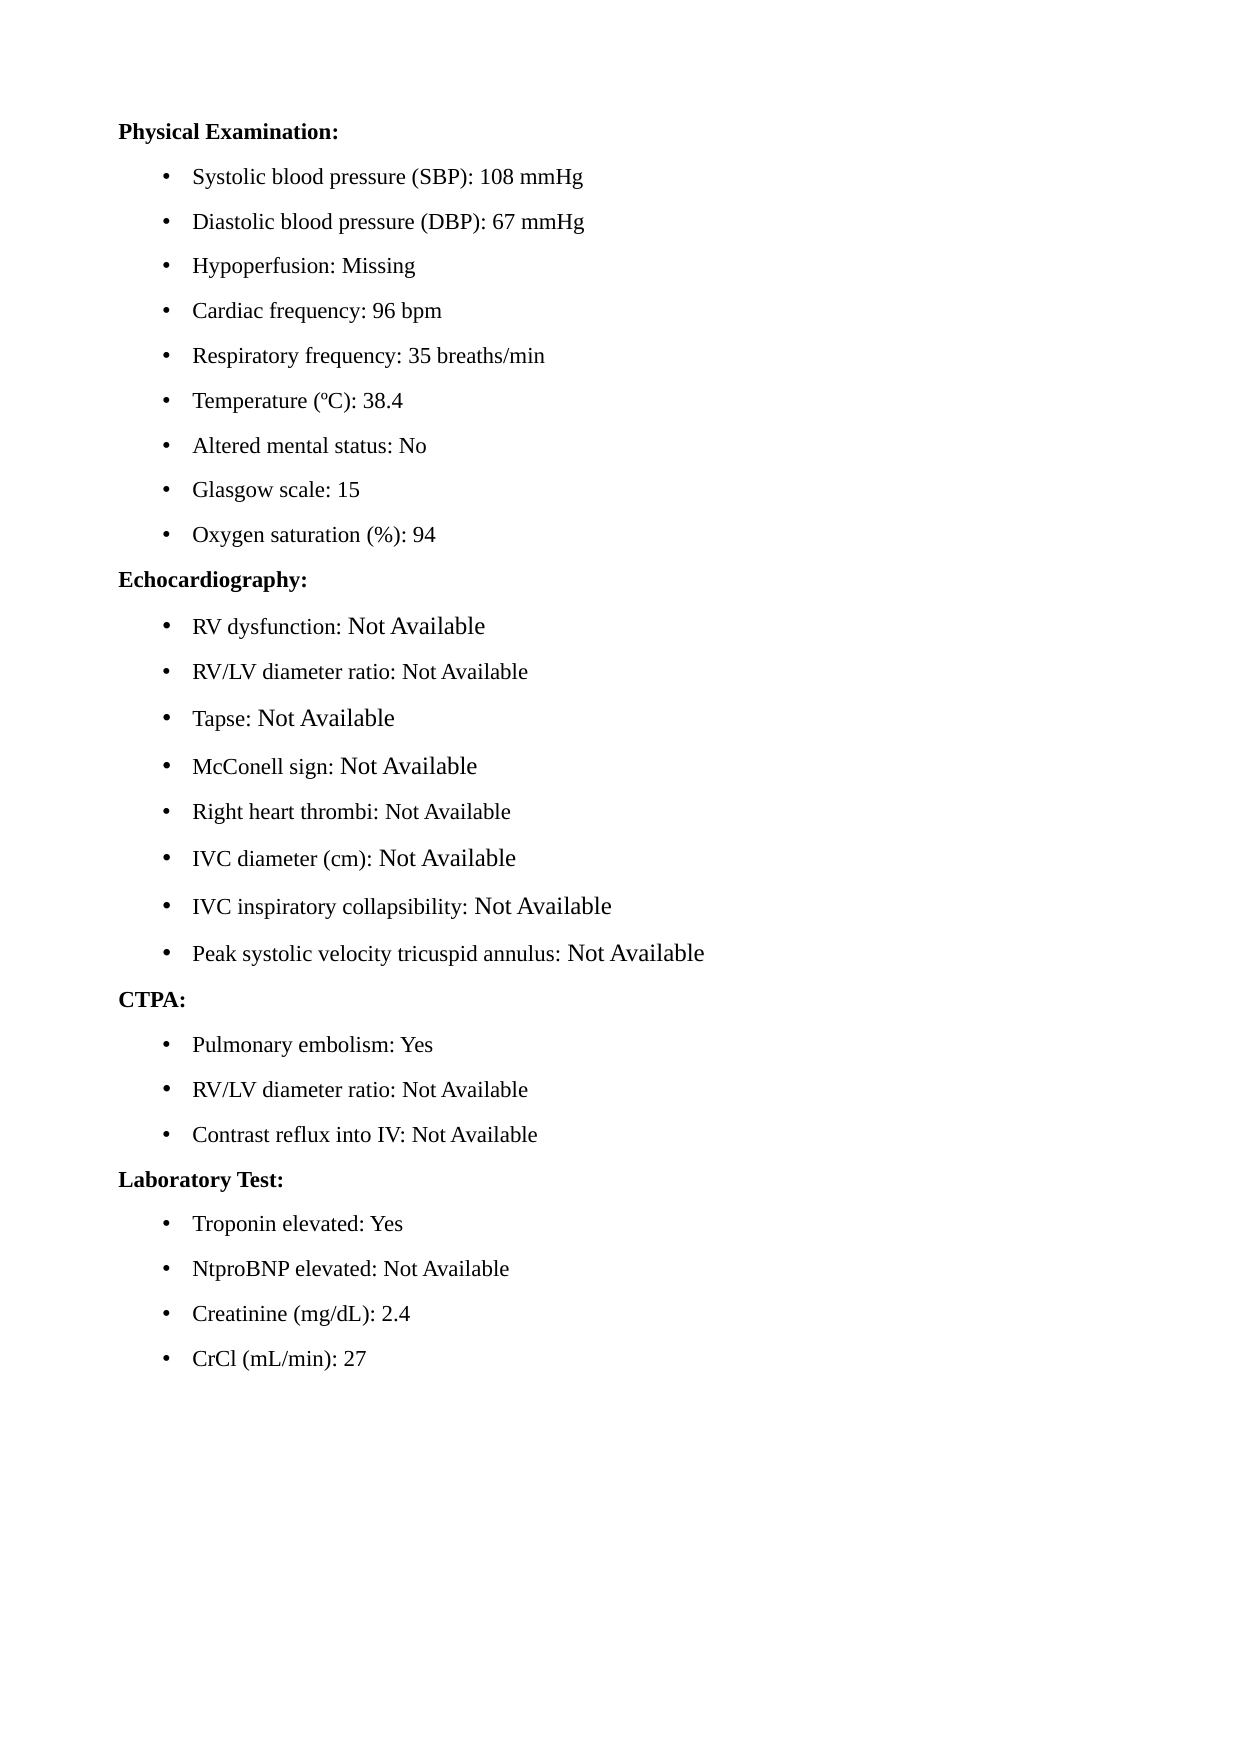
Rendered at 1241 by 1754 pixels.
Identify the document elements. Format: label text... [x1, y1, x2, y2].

list Systolic blood pressure (SBP): 108 mmHg [162, 163, 1122, 189]
list CrCl (mL/min): 27 [162, 1345, 1122, 1371]
list NtproBNP elevated: Not Available [162, 1255, 1122, 1282]
list RV/LV diameter ratio: Not Available [162, 658, 1122, 685]
list Creatinine (mg/dL): 2.4 [162, 1300, 1122, 1326]
list Tapse: Not Available [162, 703, 1122, 732]
list Diastolic blood pressure (DBP): 67 mmHg [162, 208, 1122, 234]
list McConell sign: Not Available [162, 751, 1122, 779]
list Respiratory frequency: 35 breaths/min [162, 342, 1122, 368]
list Temperature (ºC): 38.4 [162, 387, 1122, 413]
list Right heart thrombi: Not Available [162, 798, 1122, 825]
list Oxygen saturation (%): 94 [162, 521, 1122, 548]
list IVC diameter (cm): Not Available [162, 843, 1122, 872]
list RV/LV diameter ratio: Not Available [162, 1076, 1122, 1102]
list Troponin elevated: Yes [162, 1211, 1122, 1237]
list Contrast reflux into IV: Not Available [162, 1121, 1122, 1147]
text Physical Examination: [118, 118, 1122, 144]
list Glasgow scale: 15 [162, 476, 1122, 503]
list Altered mental status: No [162, 432, 1122, 458]
list RV dysfunction: Not Available [162, 611, 1122, 639]
text Echocardiography: [118, 566, 1122, 592]
list Cardiac frequency: 96 bpm [162, 297, 1122, 324]
list Pulmonary embolism: Yes [162, 1031, 1122, 1057]
list Peak systolic velocity tricuspid annulus: Not Available [162, 938, 1122, 967]
list IVC inspiratory collapsibility: Not Available [162, 891, 1122, 919]
text Laboratory Test: [118, 1166, 1122, 1192]
list Hypoperfusion: Missing [162, 252, 1122, 279]
text CTPA: [118, 986, 1122, 1012]
